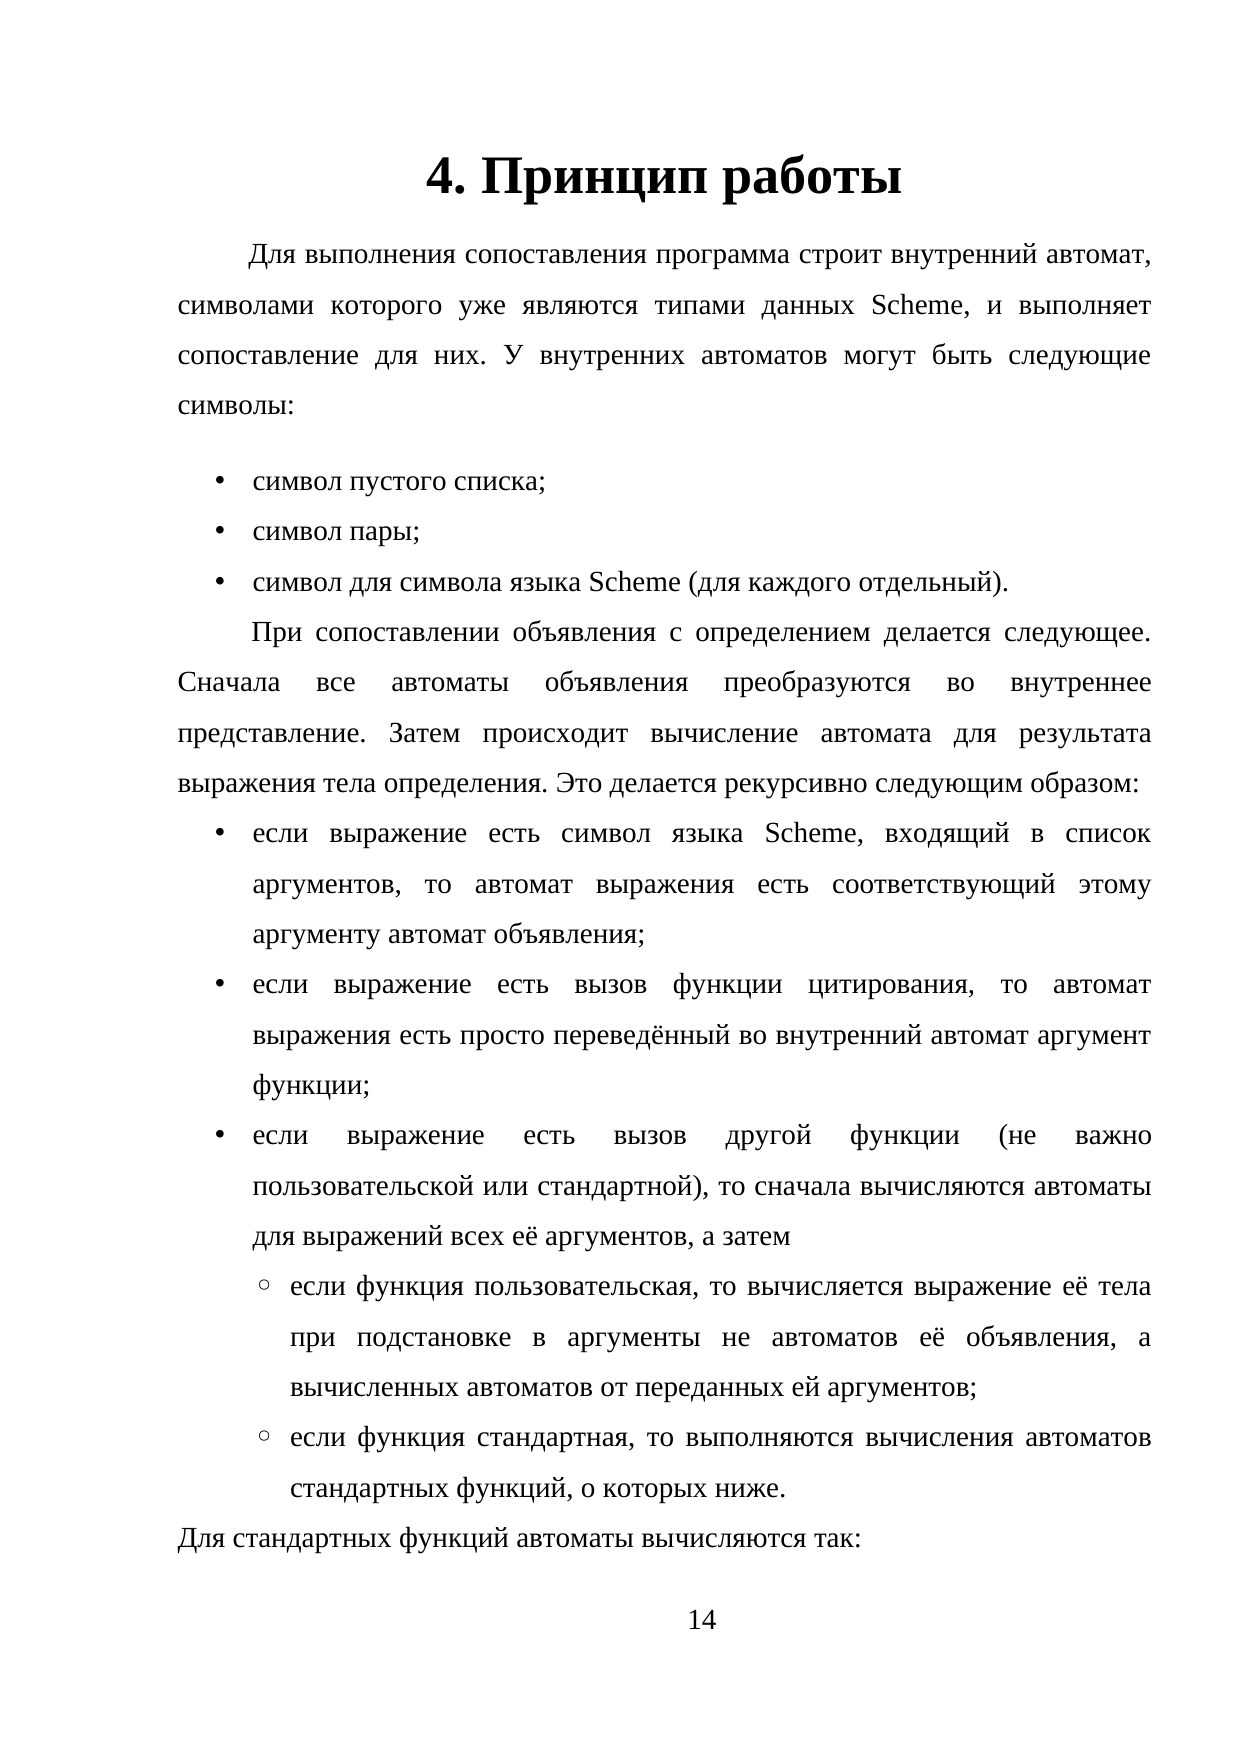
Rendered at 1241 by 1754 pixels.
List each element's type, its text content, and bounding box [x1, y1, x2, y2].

subtitle Для выполнения сопоставления программа строит внутренний автомат, символами которого уже являются типами данных Scheme, и выполняет сопоставление для них. У внутренних автоматов могут быть следующие символы: [177, 237, 1152, 421]
subtitle символ пары; [215, 513, 1152, 547]
subtitle если выражение есть вызов другой функции (не важно пользовательской или стандартной), то сначала вычисляются автоматы для выражений всех её аргументов, а затем [215, 1117, 1152, 1252]
subtitle Для стандартных функций автоматы вычисляются так: [177, 1520, 1152, 1554]
subtitle если выражение есть вызов функции цитирования, то автомат выражения есть просто переведённый во внутренний автомат аргумент функции; [215, 966, 1152, 1101]
subtitle символ пустого списка; [215, 463, 1152, 496]
subtitle если функция стандартная, то выполняются вычисления автоматов стандартных функций, о которых ниже. [252, 1419, 1152, 1503]
subtitle если функция пользовательская, то вычисляется выражение её тела при подстановке в аргументы не автоматов её объявления, а вычисленных автоматов от переданных ей аргументов; [252, 1268, 1152, 1403]
subtitle если выражение есть символ языка Scheme, входящий в список аргументов, то автомат выражения есть соответствующий этому аргументу автомат объявления; [215, 815, 1152, 949]
subtitle 4. Принцип работы [177, 143, 1152, 205]
subtitle символ для символа языка Scheme (для каждого отдельный). [215, 564, 1152, 597]
subtitle При сопоставлении объявления с определением делается следующее. Сначала все автоматы объявления преобразуются во внутреннее представление. Затем происходит вычисление автомата для результата выражения тела определения. Это делается рекурсивно следующим образом: [177, 614, 1152, 798]
